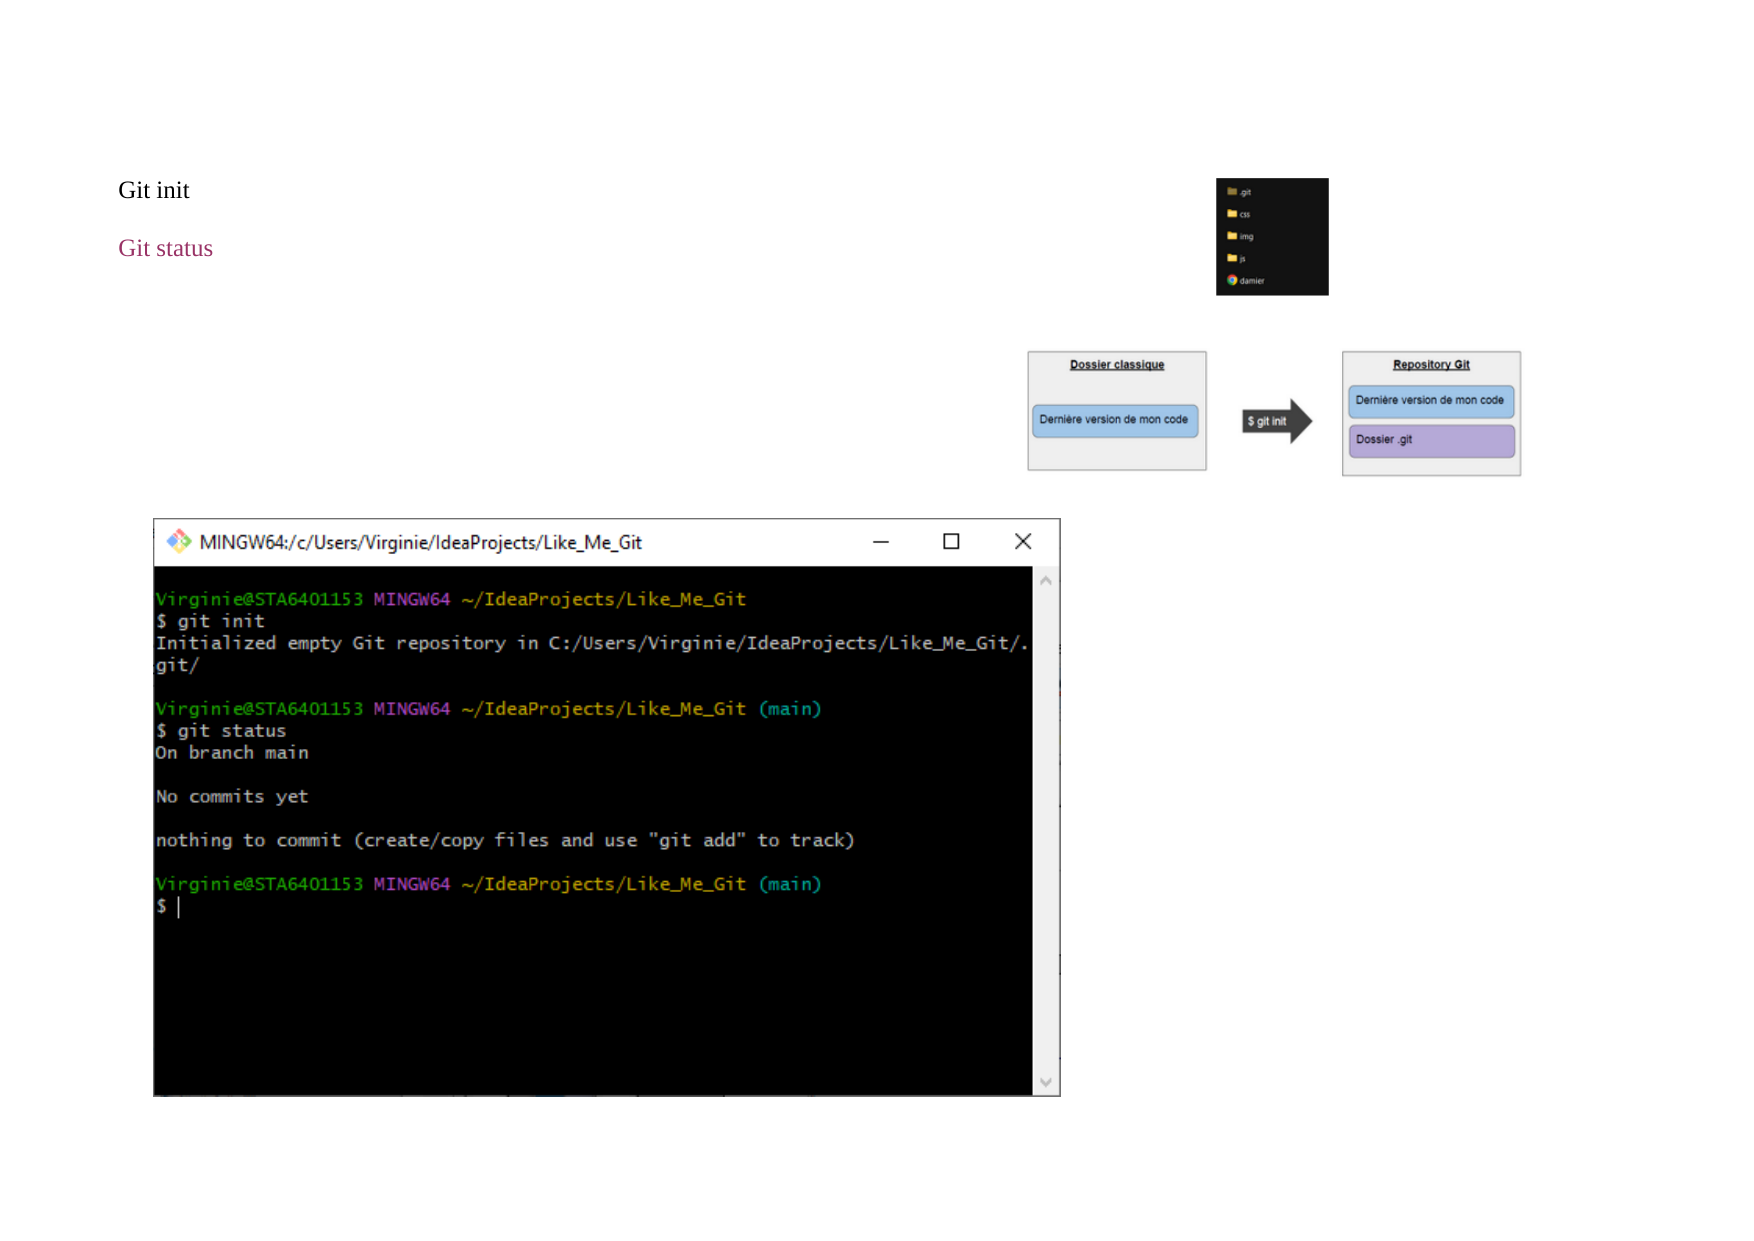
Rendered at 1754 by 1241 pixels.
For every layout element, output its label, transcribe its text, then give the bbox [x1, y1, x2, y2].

text [1576, 233, 1636, 262]
picture [153, 518, 1061, 1097]
text Git init [118, 176, 946, 204]
text [1576, 176, 1636, 204]
picture [946, 154, 1576, 504]
text Git status [118, 233, 946, 262]
